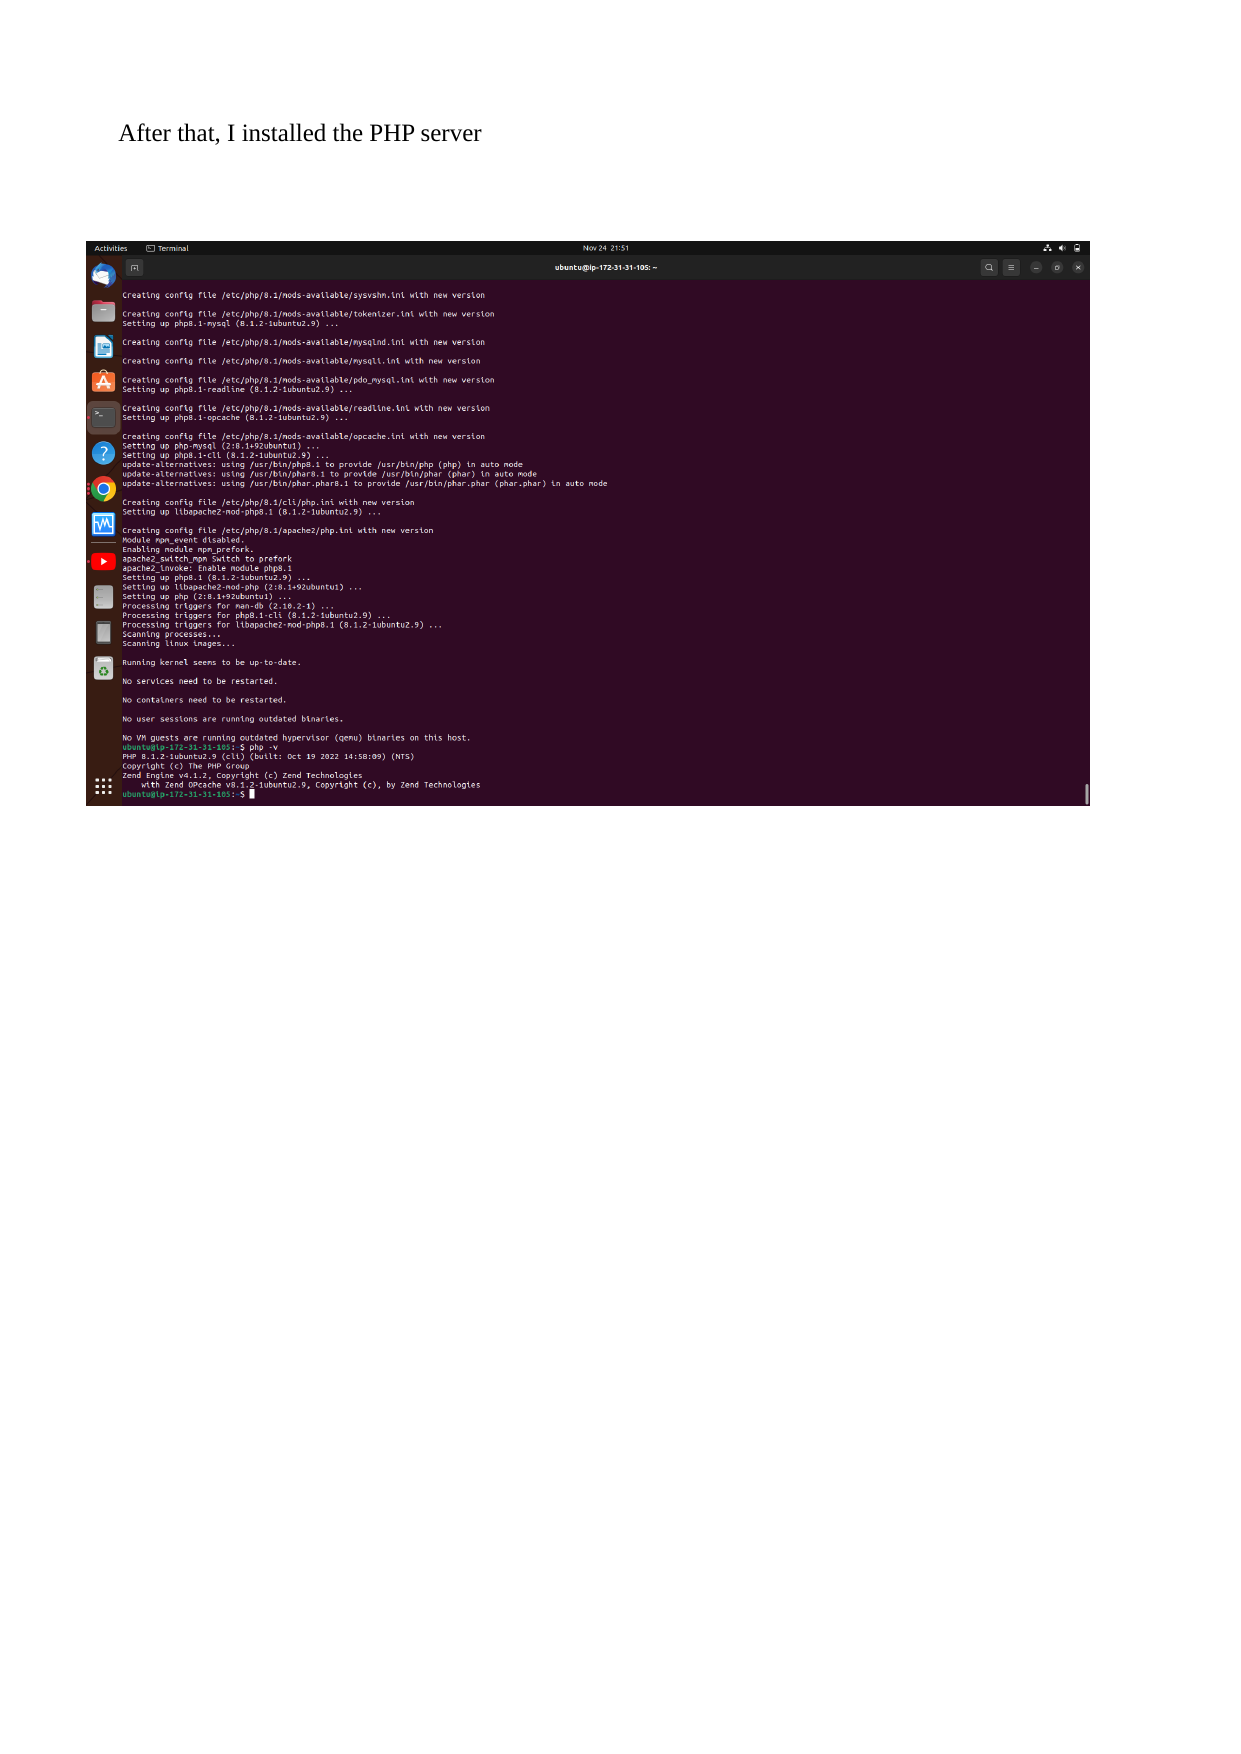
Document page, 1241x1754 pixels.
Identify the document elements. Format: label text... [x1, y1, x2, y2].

text After that, I installed the PHP server [118, 118, 1122, 147]
picture [86, 241, 1090, 806]
